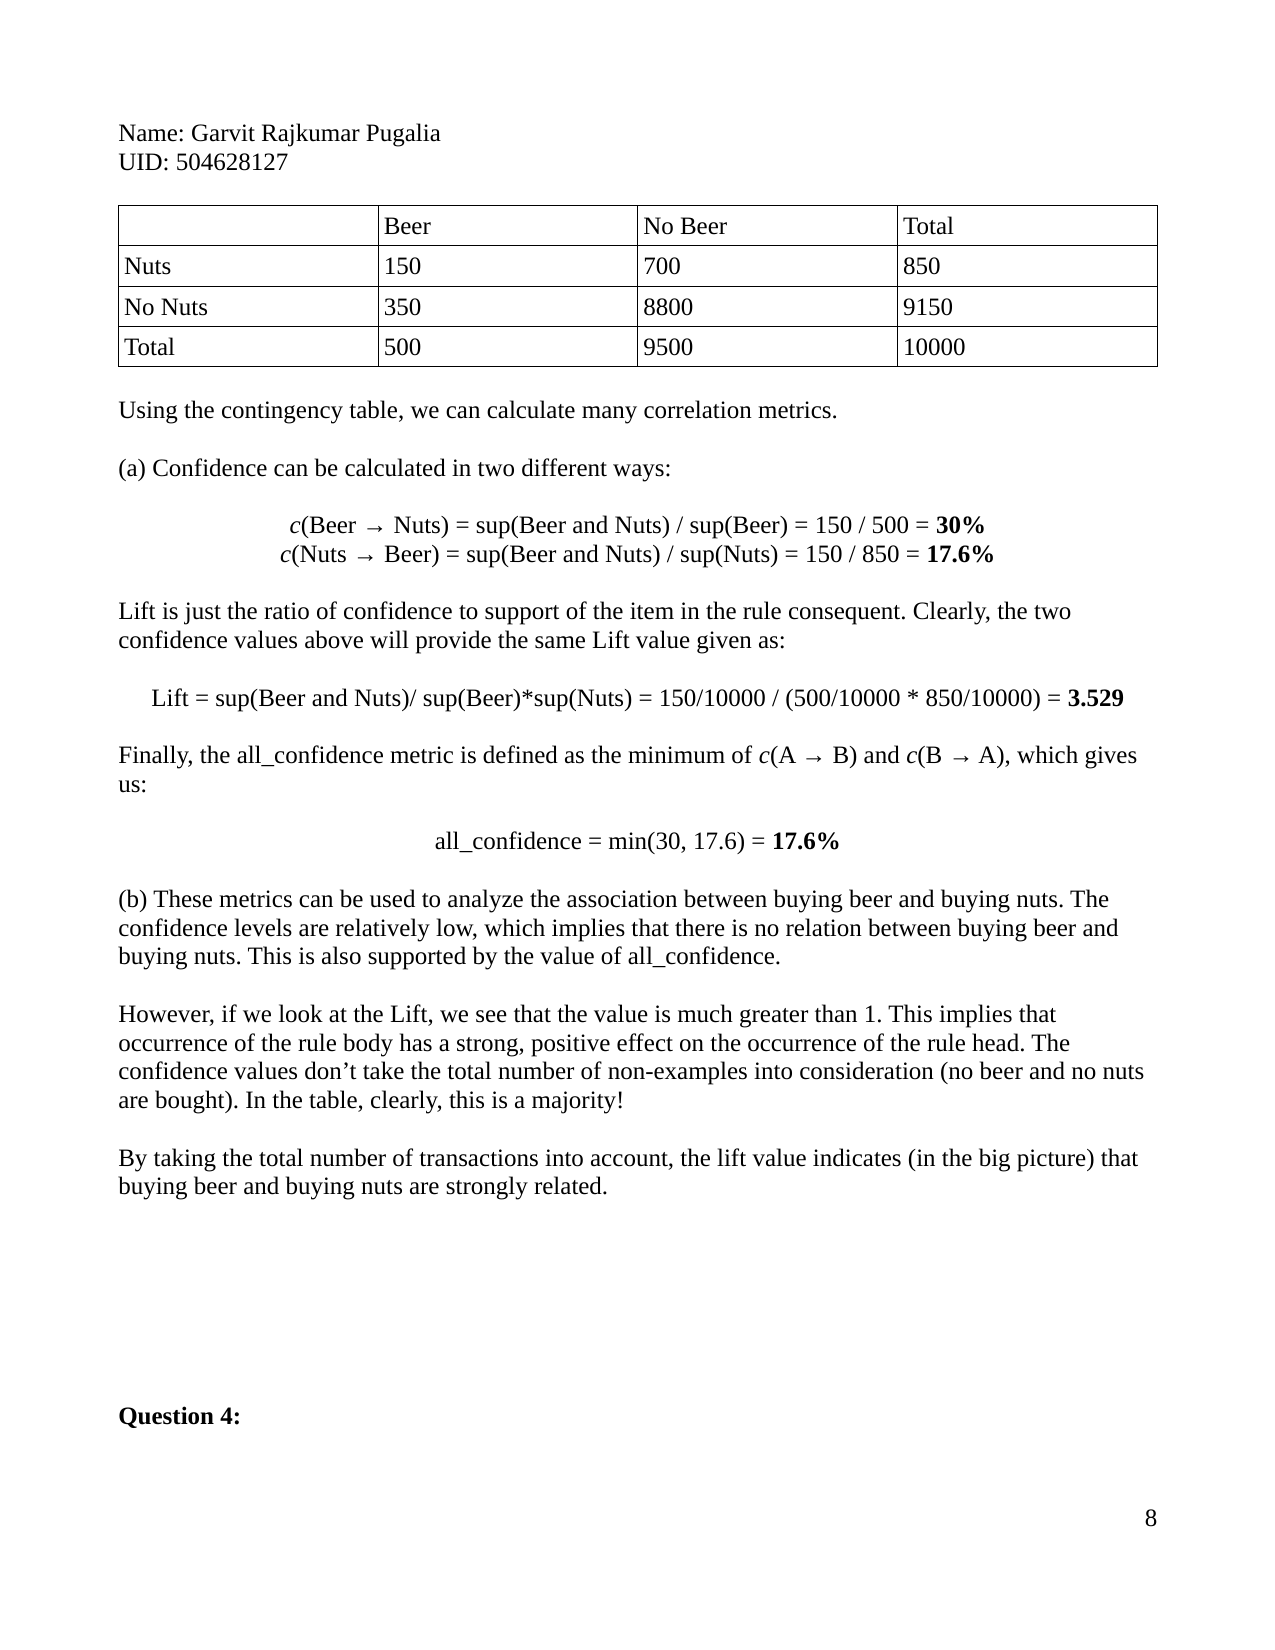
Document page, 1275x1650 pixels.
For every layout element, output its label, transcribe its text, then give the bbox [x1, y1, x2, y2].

table_cell 9150 [898, 287, 1157, 326]
table_cell 150 [379, 246, 637, 286]
table_cell 700 [638, 246, 897, 286]
text Question 4: [118, 1401, 1157, 1430]
text Using the contingency table, we can calculate many correlation metrics. [118, 395, 1157, 424]
table_header No Beer [638, 206, 897, 245]
text all_confidence = min(30, 17.6) = 17.6% [118, 826, 1157, 855]
table_cell 350 [379, 287, 637, 326]
table_cell 9500 [638, 327, 897, 366]
text By taking the total number of transactions into account, the lift value indicates (in the big picture) that buying beer and buying nuts are strongly related. [118, 1143, 1157, 1200]
text Finally, the all_confidence metric is defined as the minimum of c(A → B) and c(B → A), which gives us: [118, 740, 1157, 798]
table_header Beer [379, 206, 637, 245]
text c(Beer → Nuts) = sup(Beer and Nuts) / sup(Beer) = 150 / 500 = 30% [118, 510, 1157, 539]
table_cell 10000 [898, 327, 1157, 366]
text However, if we look at the Lift, we see that the value is much greater than 1. This implies that occurrence of the rule body has a strong, positive effect on the occurrence of the rule head. The confidence values don’t take the total number of non-examples into consideration (no beer and no nuts are bought). In the table, clearly, this is a majority! [118, 999, 1157, 1114]
table_cell 500 [379, 327, 637, 366]
table_header [119, 206, 378, 245]
text (b) These metrics can be used to analyze the association between buying beer and buying nuts. The confidence levels are relatively low, which implies that there is no relation between buying beer and buying nuts. This is also supported by the value of all_confidence. [118, 884, 1157, 970]
table_cell 8800 [638, 287, 897, 326]
table_cell Nuts [119, 246, 378, 286]
text (a) Confidence can be calculated in two different ways: [118, 453, 1157, 481]
table_header Total [898, 206, 1157, 245]
table_cell Total [119, 327, 378, 366]
text Lift = sup(Beer and Nuts)/ sup(Beer)*sup(Nuts) = 150/10000 / (500/10000 * 850/10000) = 3.529 [118, 683, 1157, 711]
text Lift is just the ratio of confidence to support of the item in the rule consequent. Clearly, the two confidence values above will provide the same Lift value given as: [118, 596, 1157, 654]
text c(Nuts → Beer) = sup(Beer and Nuts) / sup(Nuts) = 150 / 850 = 17.6% [118, 539, 1157, 568]
table_cell No Nuts [119, 287, 378, 326]
table_cell 850 [898, 246, 1157, 286]
